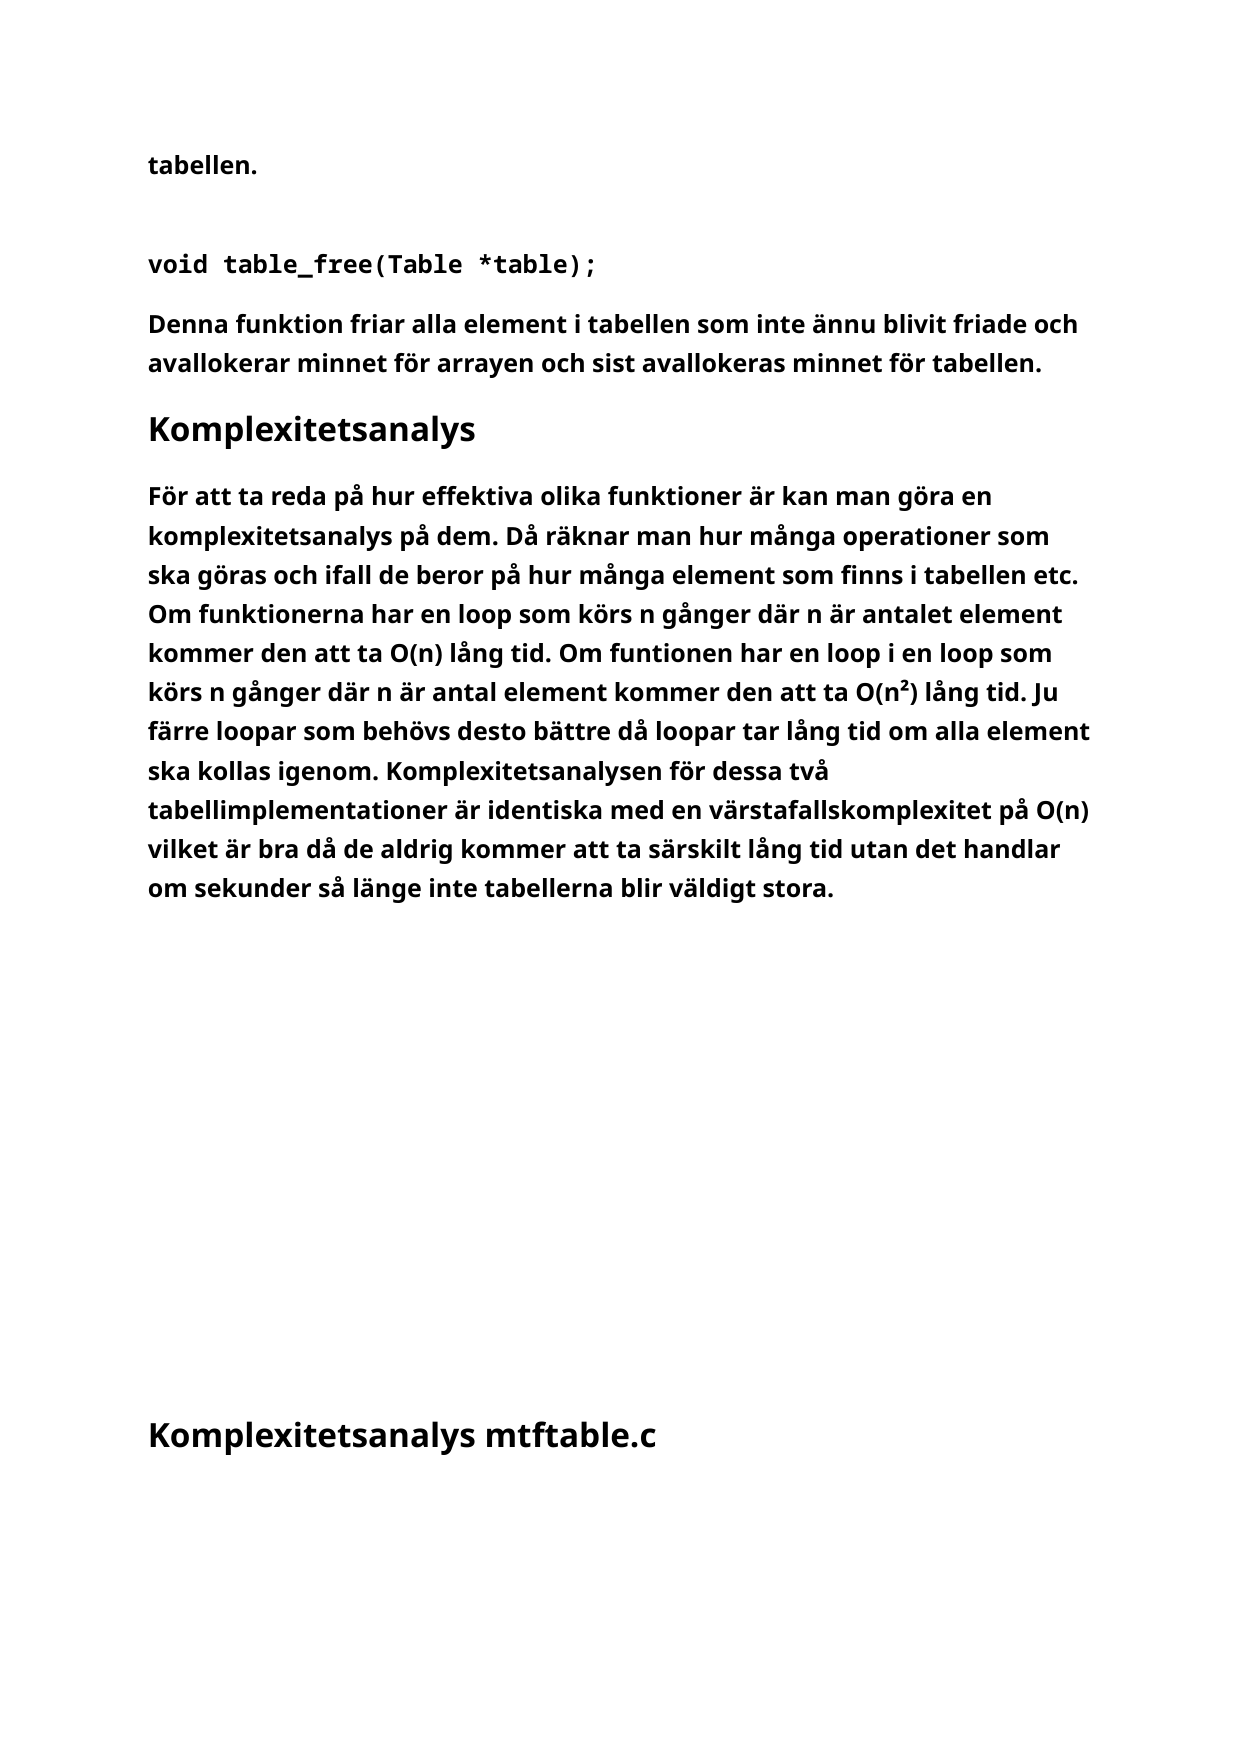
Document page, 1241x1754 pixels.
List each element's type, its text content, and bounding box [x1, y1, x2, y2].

text Komplexitetsanalys mtftable.c [148, 1412, 1093, 1457]
text Komplexitetsanalys [148, 406, 1093, 451]
text Denna funktion friar alla element i tabellen som inte ännu blivit friade och avallokerar minnet för arrayen och sist avallokeras minnet för tabellen. [148, 307, 1093, 380]
text För att ta reda på hur effektiva olika funktioner är kan man göra en komplexitetsanalys på dem. Då räknar man hur många operationer som ska göras och ifall de beror på hur många element som finns i tabellen etc. Om funktionerna har en loop som körs n gånger där n är antalet element kommer den att ta O(n) lång tid. Om funtionen har en loop i en loop som körs n gånger där n är antal element kommer den att ta O(n²) lång tid. Ju färre loopar som behövs desto bättre då loopar tar lång tid om alla element ska kollas igenom. Komplexitetsanalysen för dessa två tabellimplementationer är identiska med en värstafallskomplexitet på O(n) vilket är bra då de aldrig kommer att ta särskilt lång tid utan det handlar om sekunder så länge inte tabellerna blir väldigt stora. [148, 479, 1093, 905]
text tabellen. [148, 148, 1093, 221]
text void table_free(Table *table); [148, 247, 1093, 281]
